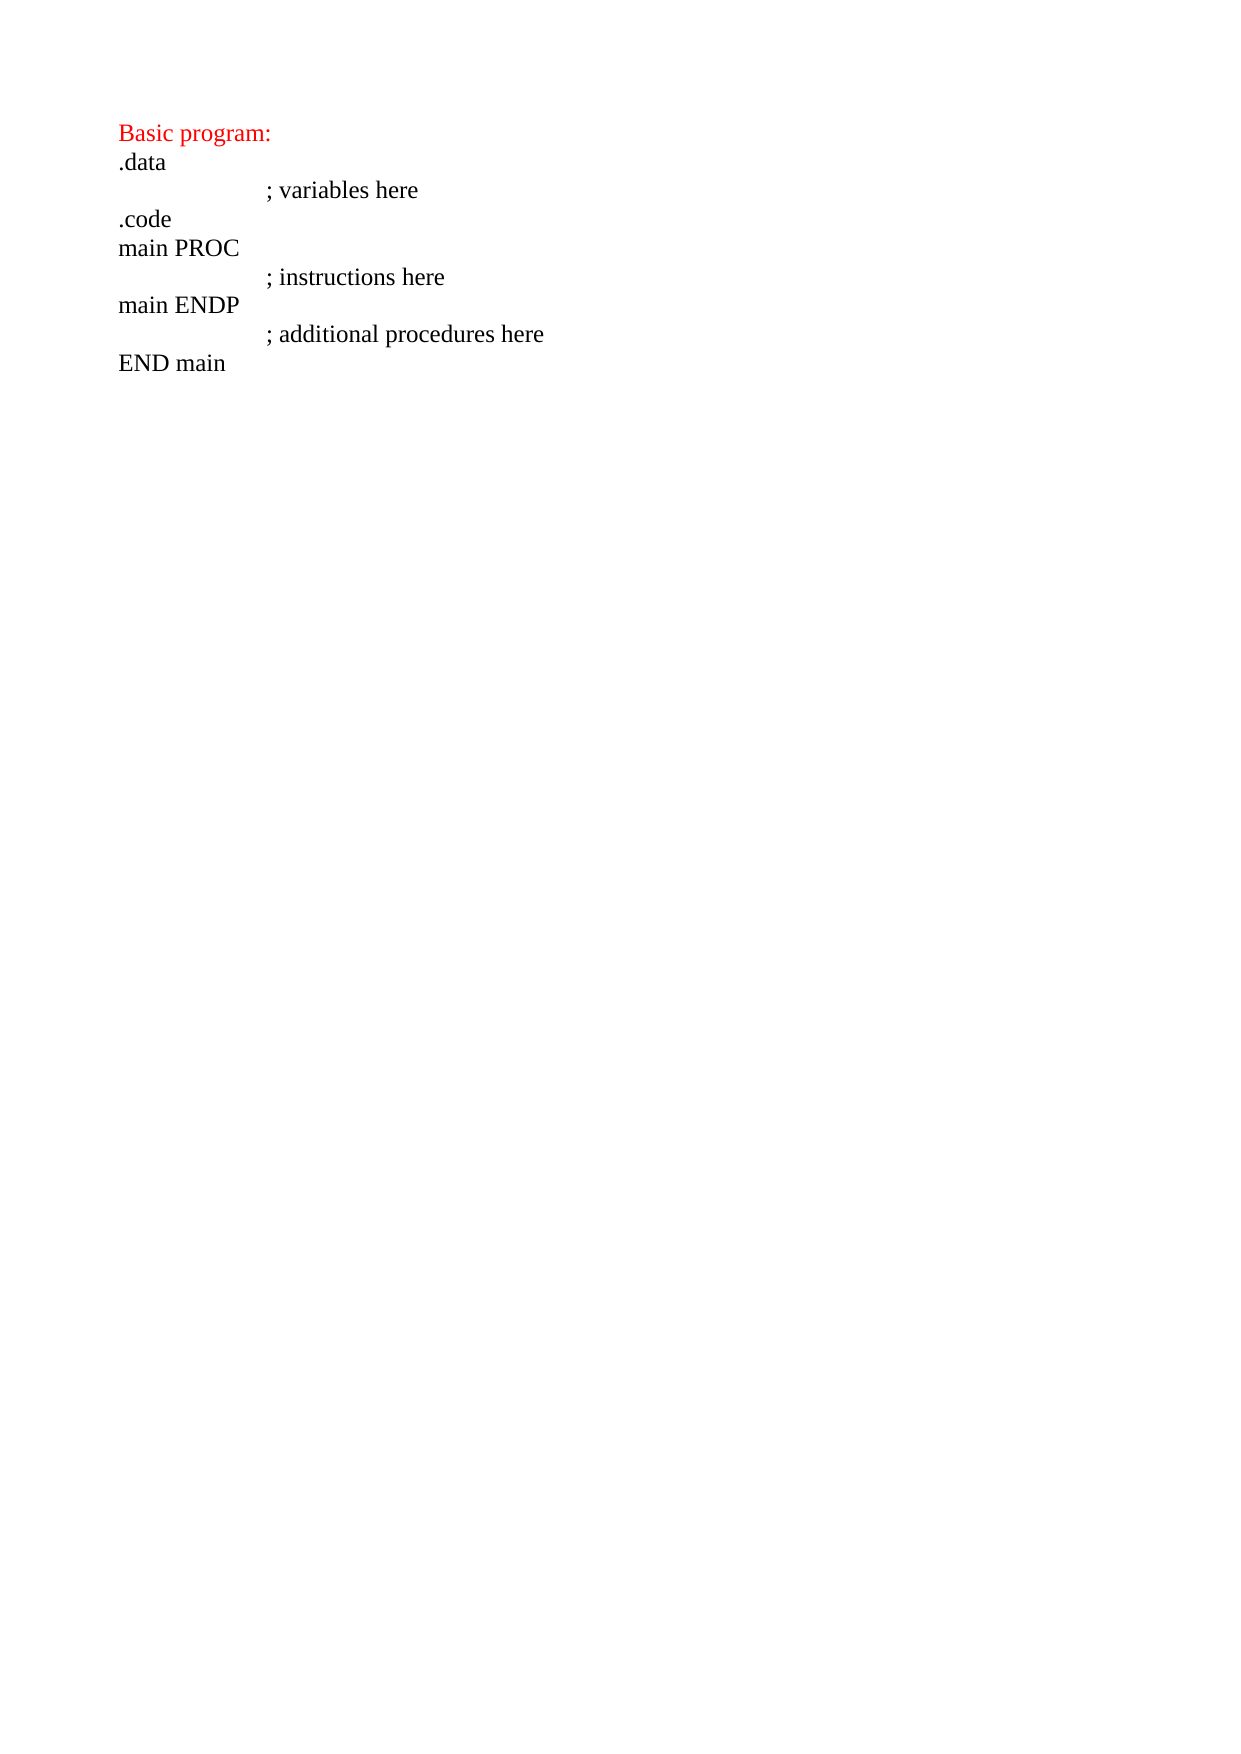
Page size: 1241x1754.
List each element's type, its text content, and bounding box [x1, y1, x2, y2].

text main ENDP [118, 291, 1122, 319]
text ; instructions here [118, 262, 1122, 291]
text ; additional procedures here [118, 319, 1122, 348]
text .code [118, 204, 1122, 233]
text main PROC [118, 233, 1122, 262]
text Basic program: [118, 118, 1122, 147]
text END main [118, 348, 1122, 377]
text .data [118, 147, 1122, 176]
text ; variables here [118, 176, 1122, 204]
